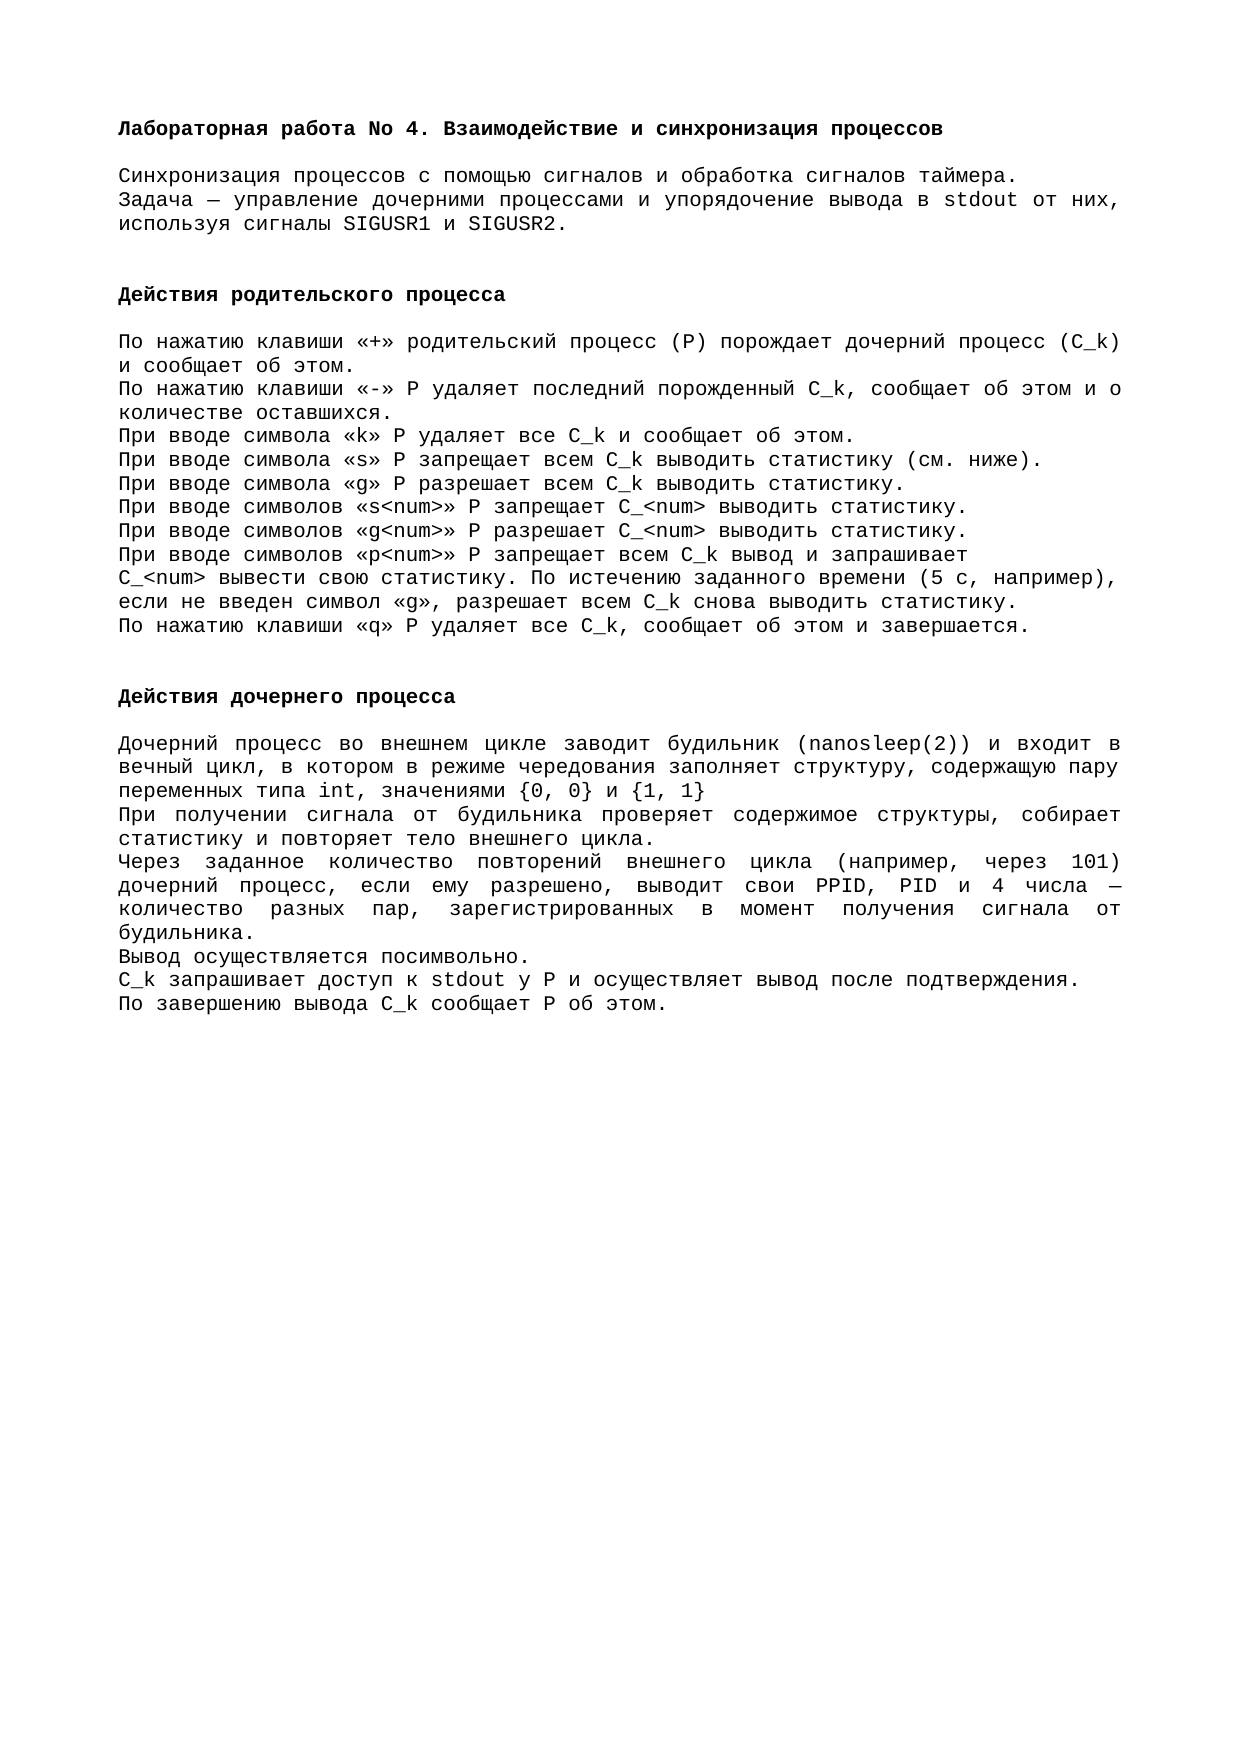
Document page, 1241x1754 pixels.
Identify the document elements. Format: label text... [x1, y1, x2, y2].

text C_<num> вывести свою статистику. По истечению заданного времени (5 с, например), [118, 567, 1122, 591]
text Синхронизация процессов с помощью сигналов и обработка сигналов таймера. [118, 165, 1122, 189]
text Через заданное количество повторений внешнего цикла (например, через 101) дочерний процесс, если ему разрешено, выводит свои PPID, PID и 4 числа — количество разных пар, зарегистрированных в момент получения сигнала от будильника. [118, 851, 1122, 946]
text переменных типа int, значениями {0, 0} и {1, 1} [118, 780, 1122, 804]
text При вводе символа «g» P разрешает всем C_k выводить статистику. [118, 473, 1122, 496]
text По завершению вывода C_k сообщает P об этом. [118, 993, 1122, 1017]
text Действия дочернего процесса [118, 686, 1122, 709]
text При вводе символов «p<num>» P запрещает всем C_k вывод и запрашивает [118, 544, 1122, 567]
text Вывод осуществляется посимвольно. [118, 946, 1122, 969]
text По нажатию клавиши «-» P удаляет последний порожденный C_k, сообщает об этом и о количестве оставшихся. [118, 378, 1122, 426]
text Задача — управление дочерними процессами и упорядочение вывода в stdout от них, используя сигналы SIGUSR1 и SIGUSR2. [118, 189, 1122, 236]
text Действия родительского процесса [118, 284, 1122, 307]
text если не введен символ «g», разрешает всем C_k снова выводить статистику. [118, 591, 1122, 615]
text При вводе символов «s<num>» P запрещает C_<num> выводить статистику. [118, 496, 1122, 520]
text Дочерний процесс во внешнем цикле заводит будильник (nanosleep(2)) и входит в вечный цикл, в котором в режиме чередования заполняет структуру, содержащую пару [118, 733, 1122, 780]
text C_k запрашивает доступ к stdout у P и осуществляет вывод после подтверждения. [118, 969, 1122, 993]
text При получении сигнала от будильника проверяет содержимое структуры, собирает статистику и повторяет тело внешнего цикла. [118, 804, 1122, 851]
text При вводе символов «g<num>» P разрешает C_<num> выводить статистику. [118, 520, 1122, 544]
text При вводе символа «s» P запрещает всем C_k выводить статистику (см. ниже). [118, 449, 1122, 473]
text При вводе символа «k» P удаляет все C_k и сообщает об этом. [118, 426, 1122, 449]
text Лабораторная работа No 4. Взаимодействие и синхронизация процессов [118, 118, 1122, 142]
text По нажатию клавиши «+» pодительский процесс (P) порождает дочерний процесс (C_k) и сообщает об этом. [118, 331, 1122, 378]
text По нажатию клавиши «q» P удаляет все C_k, сообщает об этом и завершается. [118, 615, 1122, 638]
